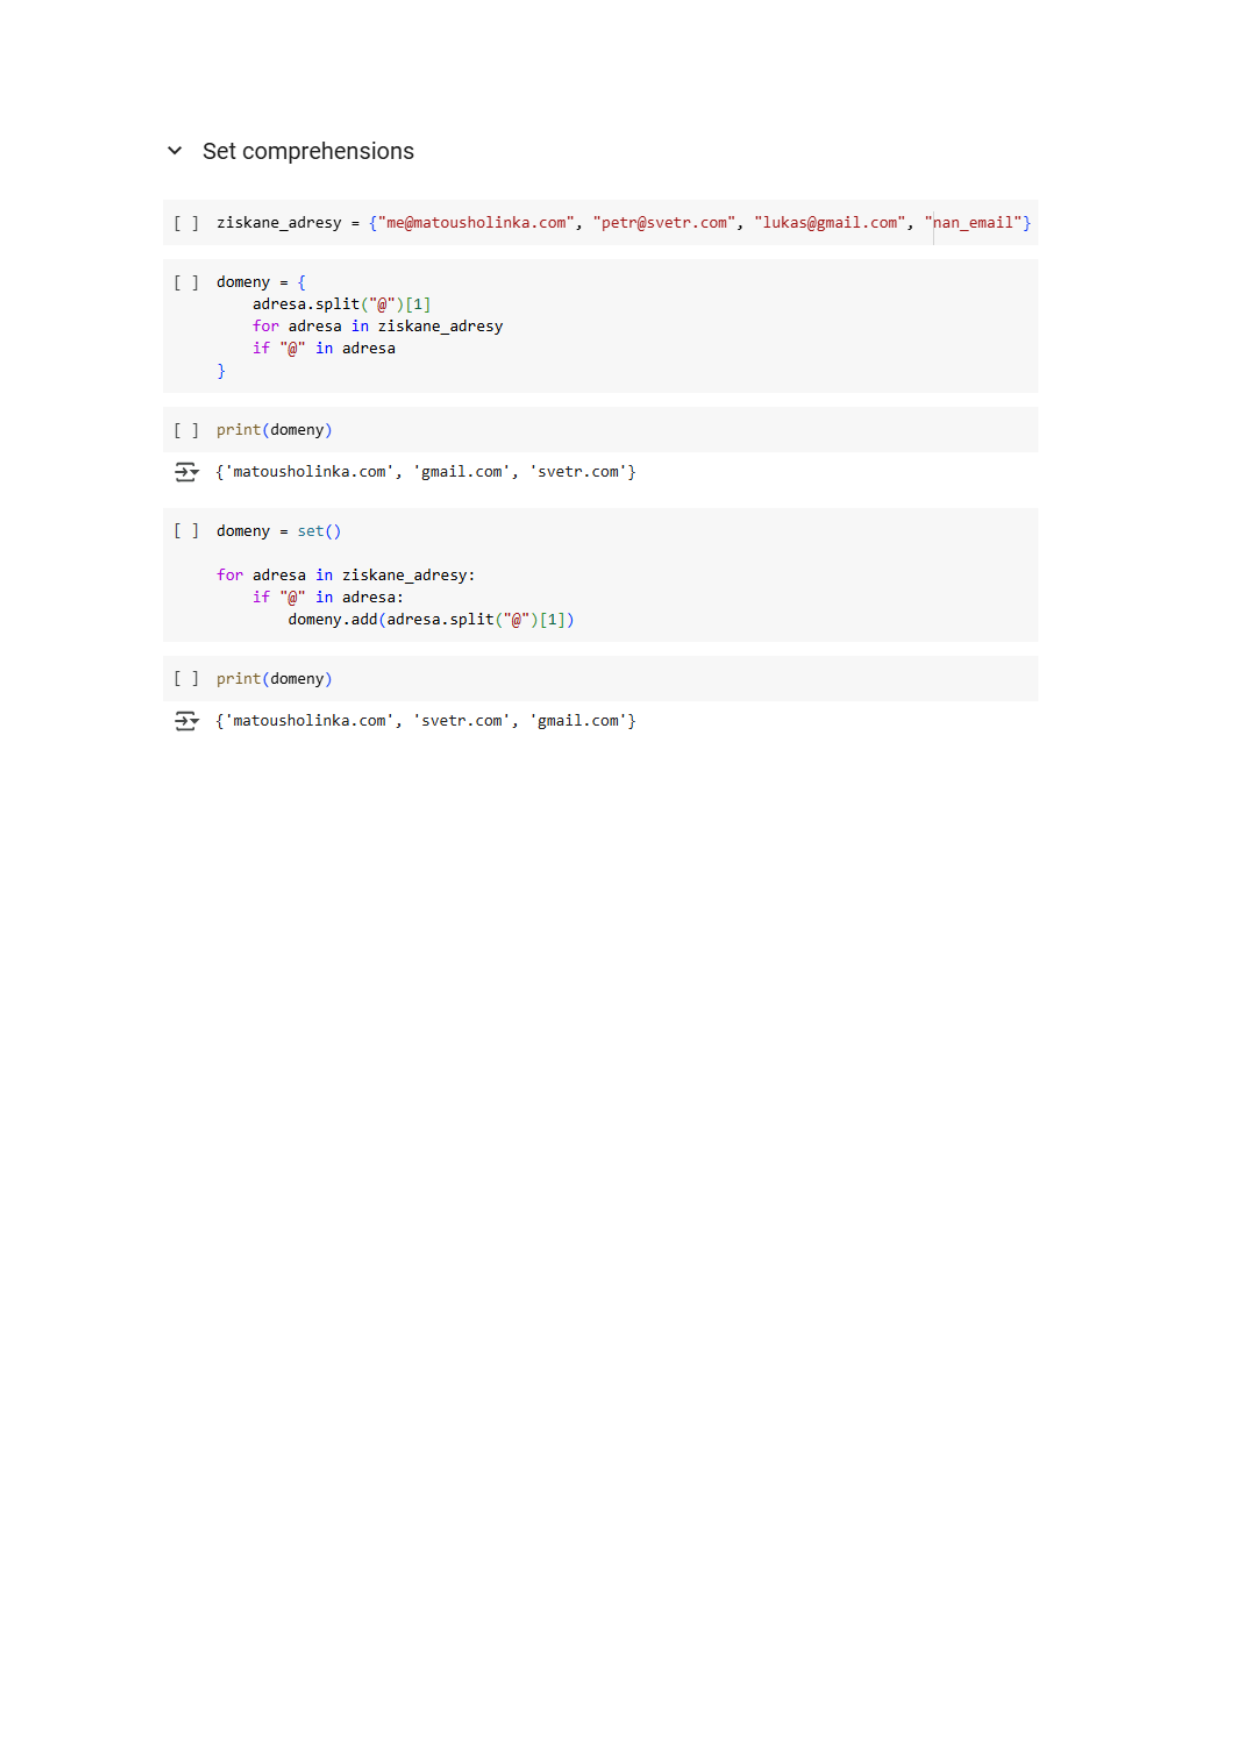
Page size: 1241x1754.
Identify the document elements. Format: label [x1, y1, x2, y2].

picture [162, 137, 1039, 749]
